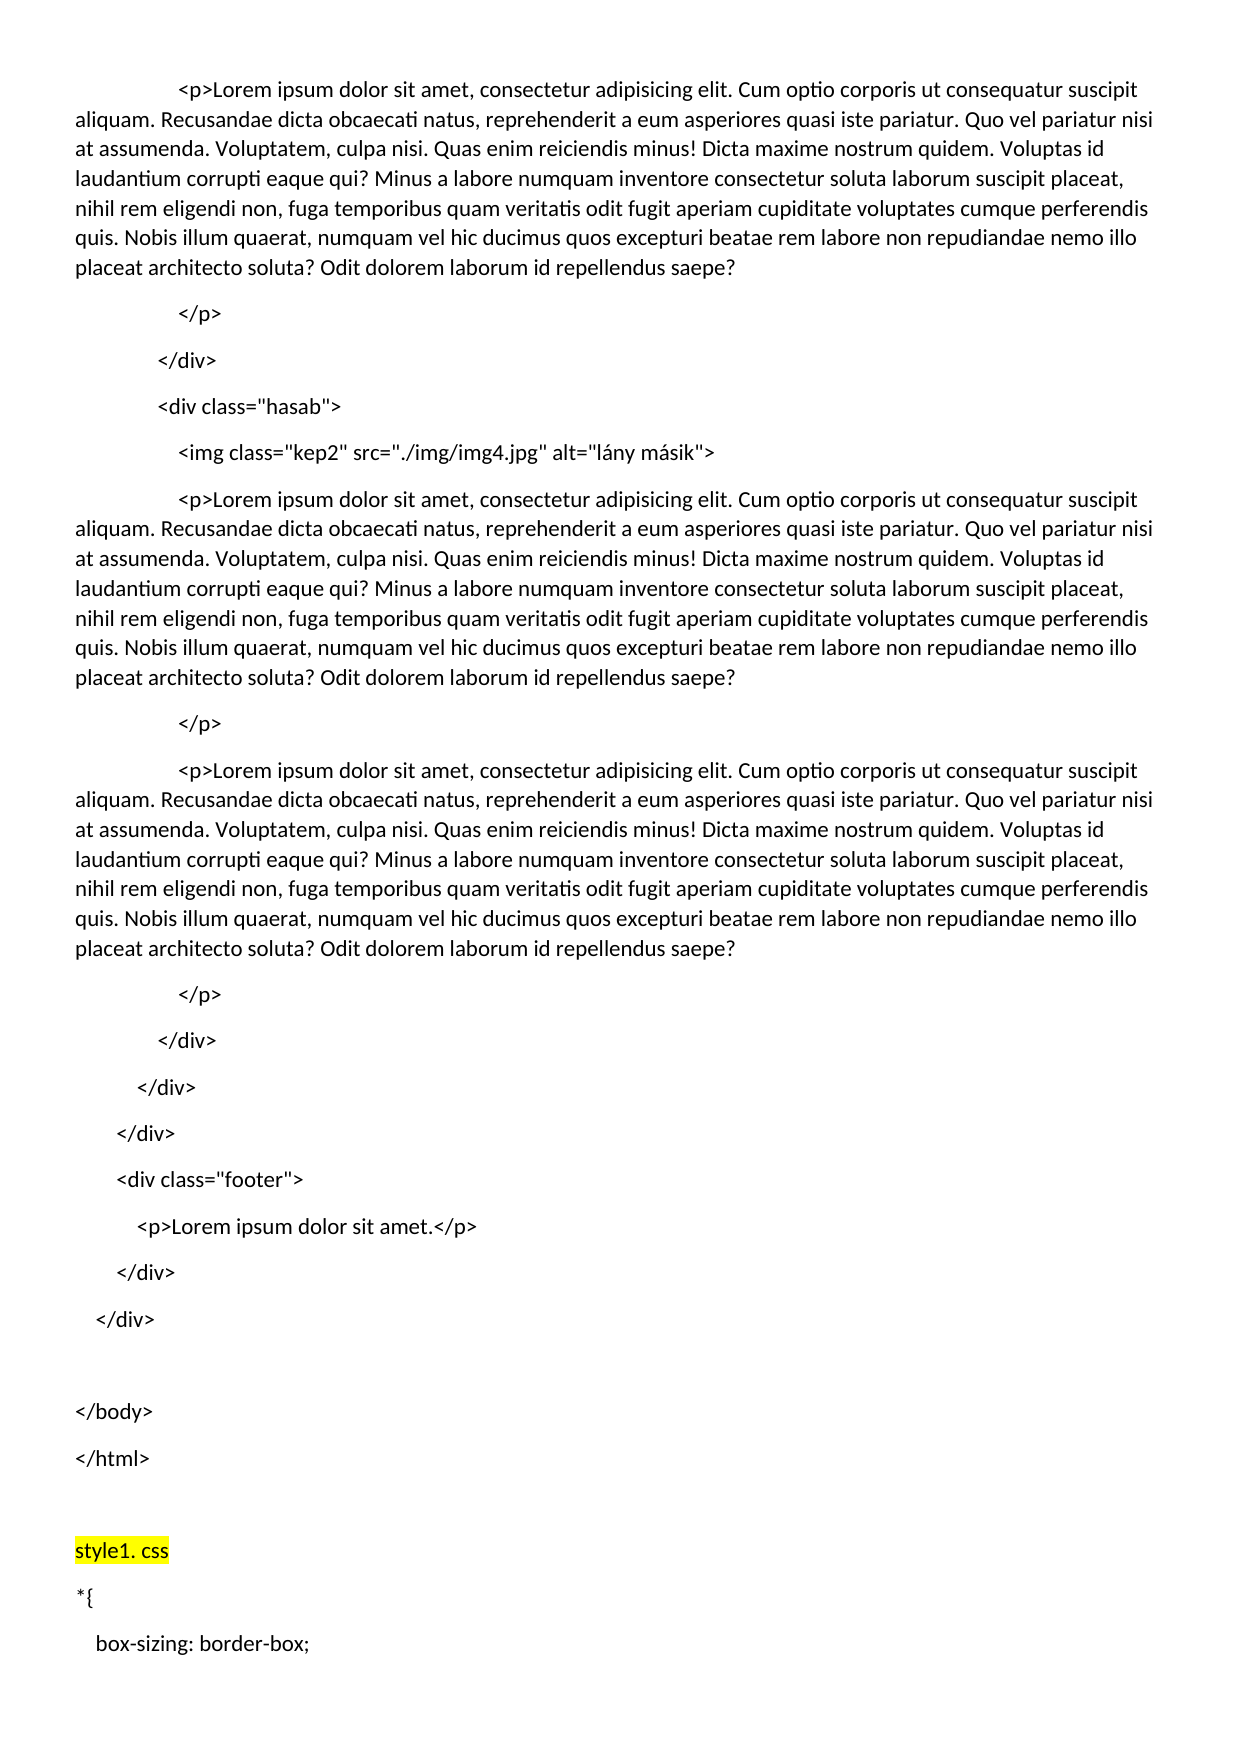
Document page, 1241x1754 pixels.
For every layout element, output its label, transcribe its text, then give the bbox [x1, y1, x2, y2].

text </div> [75, 1258, 1165, 1286]
text <img class="kep2" src="./img/img4.jpg" alt="lány másik"> [75, 438, 1165, 467]
text style1. css [75, 1536, 1165, 1564]
text </p> [75, 709, 1165, 737]
text </div> [75, 1027, 1165, 1054]
text </div> [75, 1073, 1165, 1101]
text </div> [75, 1119, 1165, 1147]
text </html> [75, 1444, 1165, 1472]
text <div class="hasab"> [75, 392, 1165, 420]
text </p> [75, 980, 1165, 1008]
text <p>Lorem ipsum dolor sit amet, consectetur adipisicing elit. Cum optio corporis ut consequatur suscipit aliquam. Recusandae dicta obcaecati natus, reprehenderit a eum asperiores quasi iste pariatur. Quo vel pariatur nisi at assumenda. Voluptatem, culpa nisi. Quas enim reiciendis minus! Dicta maxime nostrum quidem. Voluptas id laudantium corrupti eaque qui? Minus a labore numquam inventore consectetur soluta laborum suscipit placeat, nihil rem eligendi non, fuga temporibus quam veritatis odit fugit aperiam cupiditate voluptates cumque perferendis quis. Nobis illum quaerat, numquam vel hic ducimus quos excepturi beatae rem labore non repudiandae nemo illo placeat architecto soluta? Odit dolorem laborum id repellendus saepe? [75, 75, 1165, 281]
text </div> [75, 1305, 1165, 1333]
text <p>Lorem ipsum dolor sit amet, consectetur adipisicing elit. Cum optio corporis ut consequatur suscipit aliquam. Recusandae dicta obcaecati natus, reprehenderit a eum asperiores quasi iste pariatur. Quo vel pariatur nisi at assumenda. Voluptatem, culpa nisi. Quas enim reiciendis minus! Dicta maxime nostrum quidem. Voluptas id laudantium corrupti eaque qui? Minus a labore numquam inventore consectetur soluta laborum suscipit placeat, nihil rem eligendi non, fuga temporibus quam veritatis odit fugit aperiam cupiditate voluptates cumque perferendis quis. Nobis illum quaerat, numquam vel hic ducimus quos excepturi beatae rem labore non repudiandae nemo illo placeat architecto soluta? Odit dolorem laborum id repellendus saepe? [75, 485, 1165, 691]
text </p> [75, 299, 1165, 327]
text *{ [75, 1583, 1165, 1611]
text <div class="footer"> [75, 1166, 1165, 1194]
text </body> [75, 1397, 1165, 1425]
text box-sizing: border-box; [75, 1629, 1165, 1657]
text <p>Lorem ipsum dolor sit amet.</p> [75, 1212, 1165, 1240]
text </div> [75, 346, 1165, 374]
text <p>Lorem ipsum dolor sit amet, consectetur adipisicing elit. Cum optio corporis ut consequatur suscipit aliquam. Recusandae dicta obcaecati natus, reprehenderit a eum asperiores quasi iste pariatur. Quo vel pariatur nisi at assumenda. Voluptatem, culpa nisi. Quas enim reiciendis minus! Dicta maxime nostrum quidem. Voluptas id laudantium corrupti eaque qui? Minus a labore numquam inventore consectetur soluta laborum suscipit placeat, nihil rem eligendi non, fuga temporibus quam veritatis odit fugit aperiam cupiditate voluptates cumque perferendis quis. Nobis illum quaerat, numquam vel hic ducimus quos excepturi beatae rem labore non repudiandae nemo illo placeat architecto soluta? Odit dolorem laborum id repellendus saepe? [75, 756, 1165, 962]
